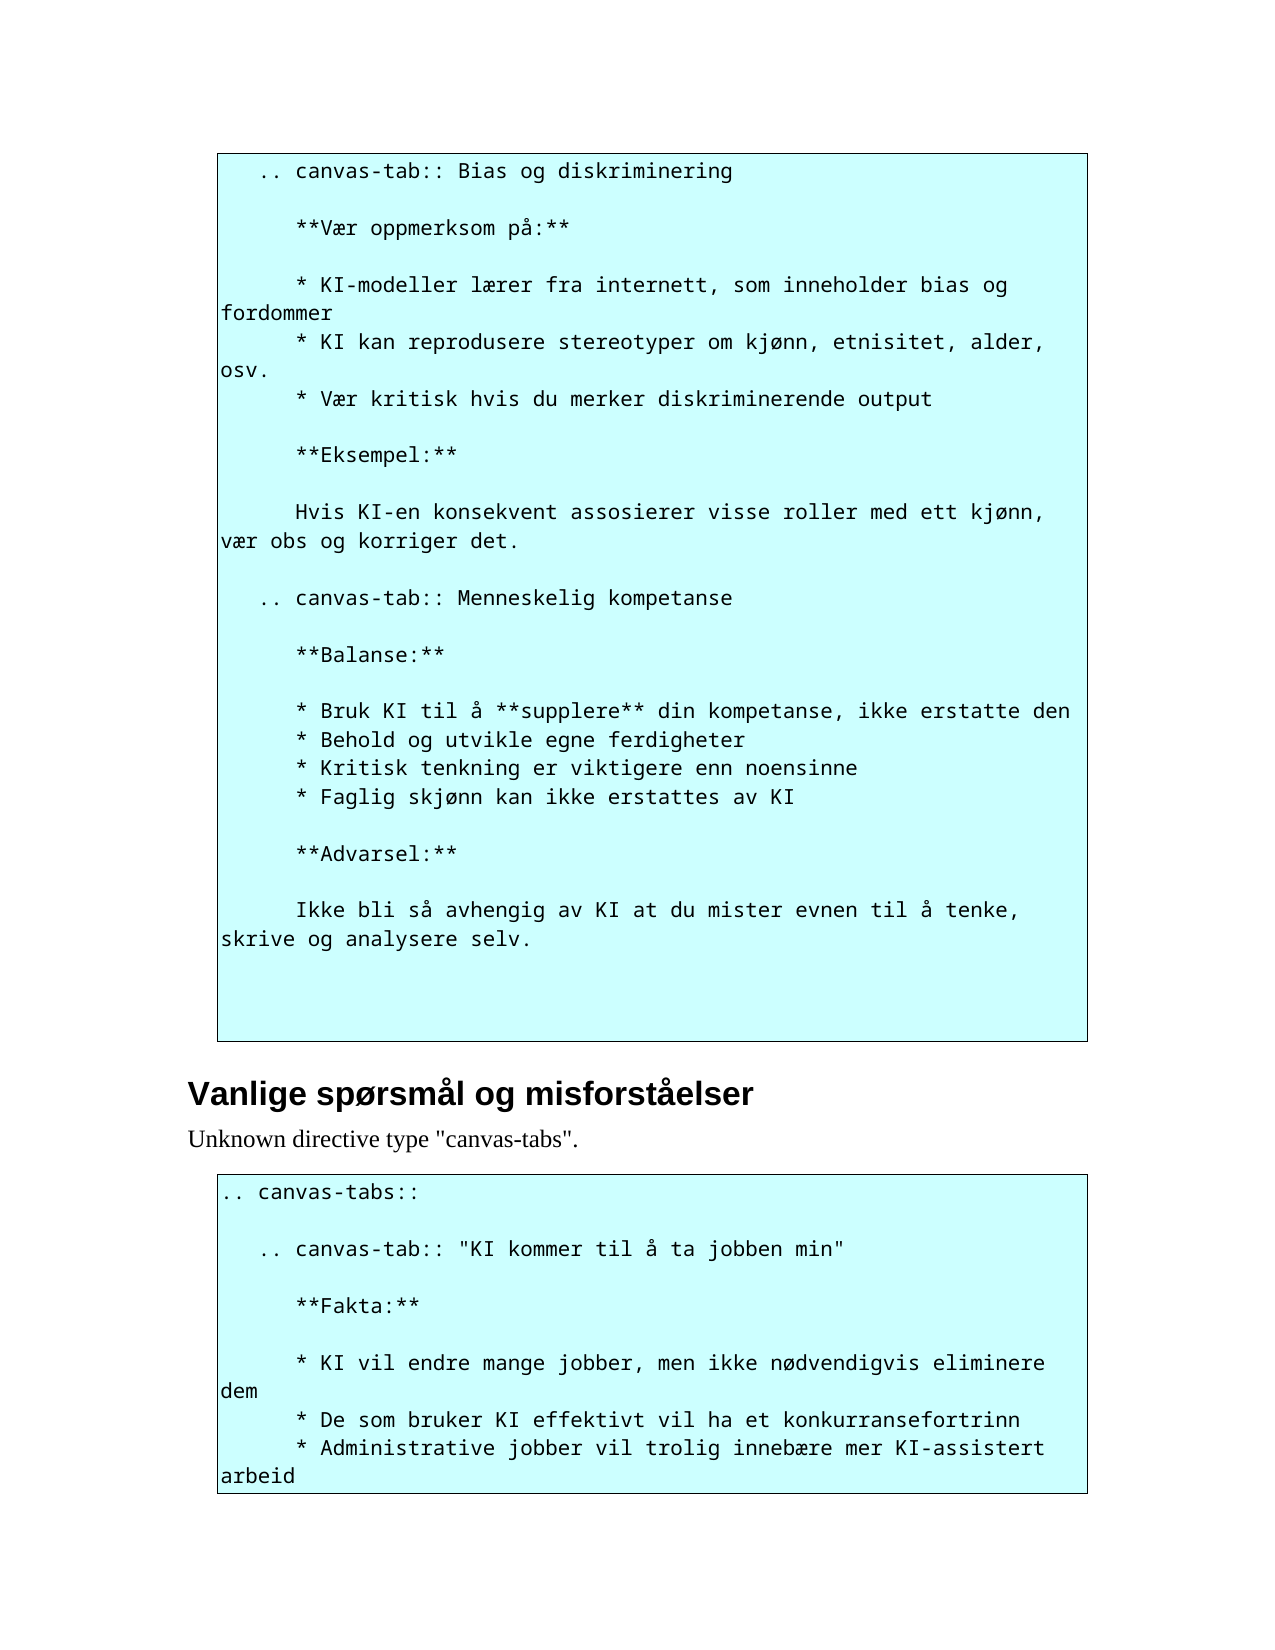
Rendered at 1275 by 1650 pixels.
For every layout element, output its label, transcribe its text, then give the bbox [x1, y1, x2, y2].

text Unknown directive type "canvas-tabs". [187, 1125, 1087, 1153]
subtitle Vanlige spørsmål og misforståelser [187, 1075, 1087, 1112]
text .. canvas-tabs:: .. canvas-tab:: "KI kommer til å ta jobben min" **Fakta:** * KI vil endre mange jobber, men ikke nødvendigvis eliminere dem * De som bruker KI effektivt vil ha et konkurransefortrinn * Administrative jobber vil trolig innebære mer KI-assistert arbeid [218, 1175, 1087, 1493]
text .. canvas-tab:: Bias og diskriminering **Vær oppmerksom på:** * KI-modeller lærer fra internett, som inneholder bias og fordommer * KI kan reprodusere stereotyper om kjønn, etnisitet, alder, osv. * Vær kritisk hvis du merker diskriminerende output **Eksempel:** Hvis KI-en konsekvent assosierer visse roller med ett kjønn, vær obs og korriger det. .. canvas-tab:: Menneskelig kompetanse **Balanse:** * Bruk KI til å **supplere** din kompetanse, ikke erstatte den * Behold og utvikle egne ferdigheter * Kritisk tenkning er viktigere enn noensinne * Faglig skjønn kan ikke erstattes av KI **Advarsel:** Ikke bli så avhengig av KI at du mister evnen til å tenke, skrive og analysere selv. [218, 154, 1087, 1041]
